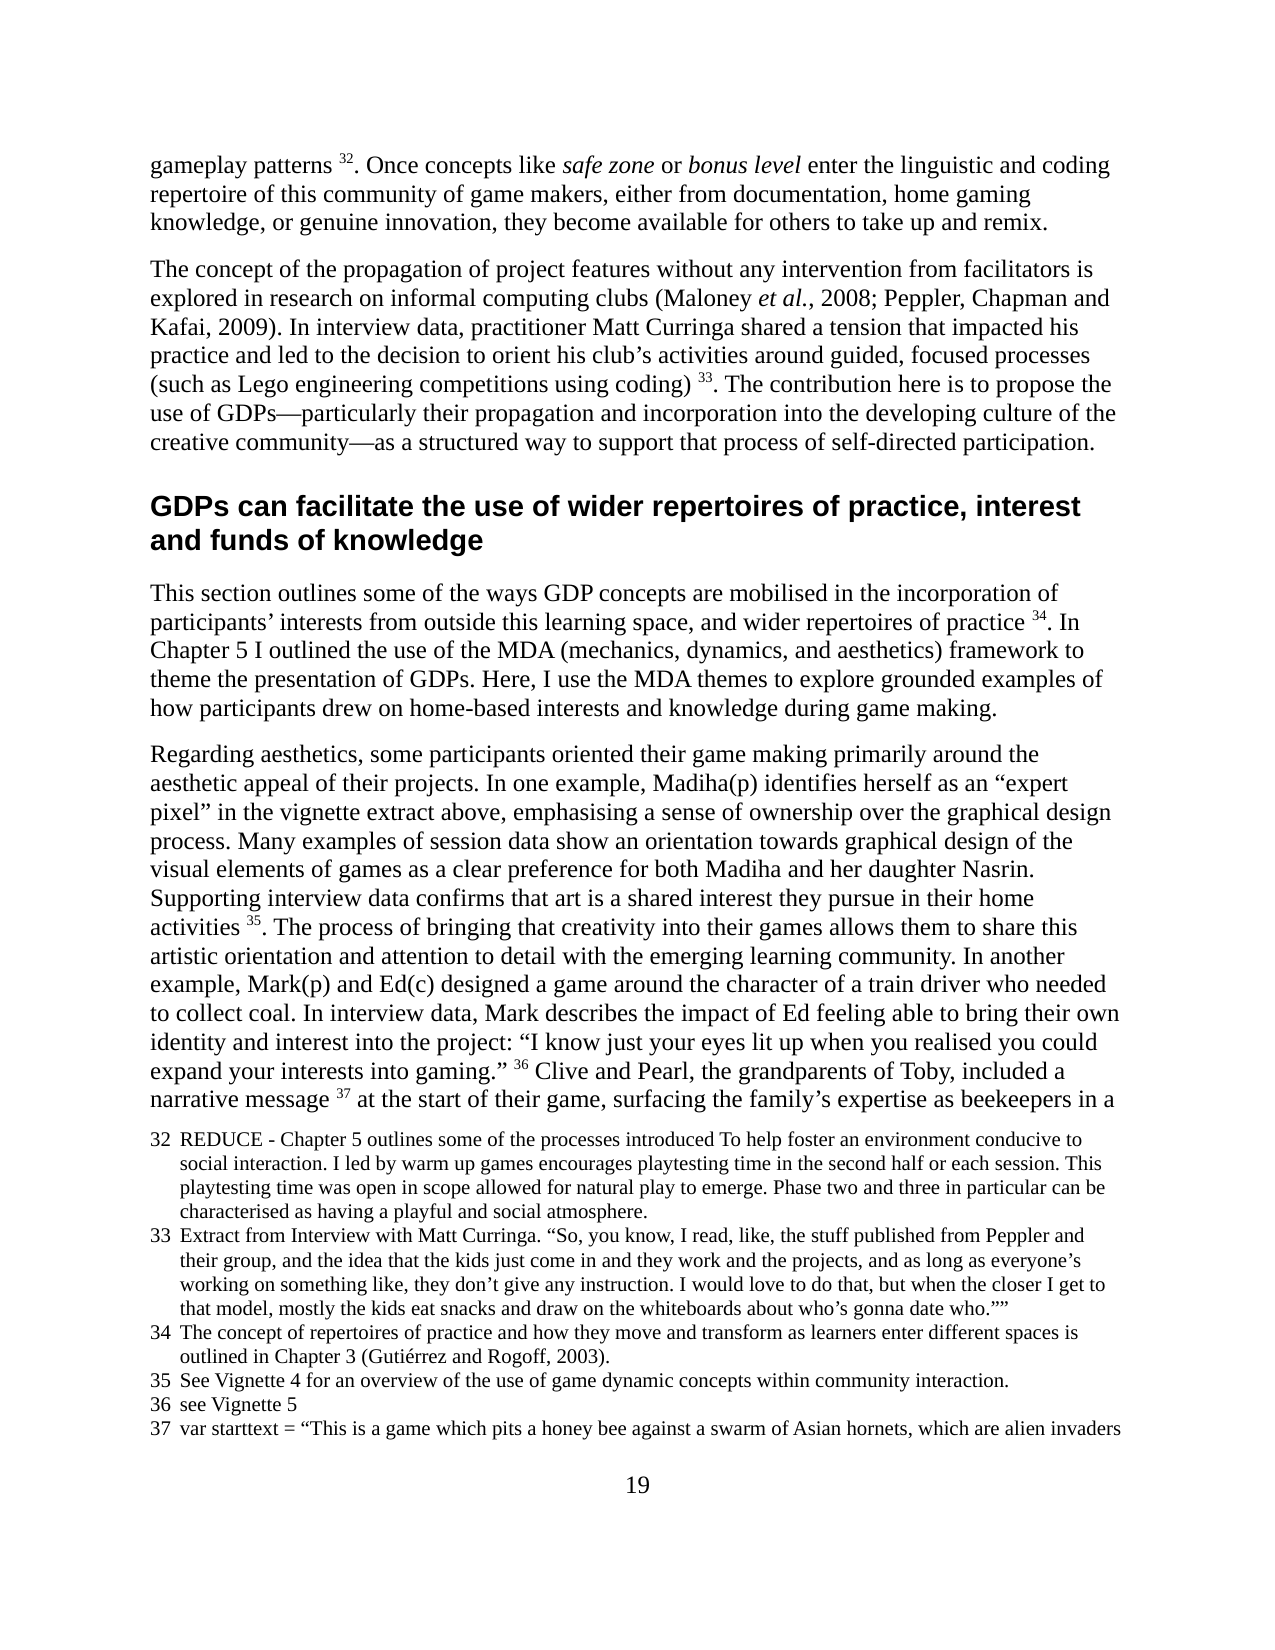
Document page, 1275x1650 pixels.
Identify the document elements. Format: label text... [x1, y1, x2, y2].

text gameplay patterns . Once concepts like safe zone or bonus level enter the linguistic and coding repertoire of this community of game makers, either from documentation, home gaming knowledge, or genuine innovation, they become available for others to take up and remix. [150, 150, 1125, 236]
text REDUCE - Chapter 5 outlines some of the processes introduced To help foster an environment conducive to social interaction. I led by warm up games encourages playtesting time in the second half or each session. This playtesting time was open in scope allowed for natural play to emerge. Phase two and three in particular can be characterised as having a playful and social atmosphere. [150, 1127, 1125, 1223]
text see Vignette 5 [150, 1392, 1125, 1416]
text var starttext = “This is a game which pits a honey bee against a swarm of Asian hornets, which are alien invaders [150, 1416, 1125, 1440]
text The concept of repertoires of practice and how they move and transform as learners enter different spaces is outlined in Chapter 3 (Gutiérrez and Rogoff, 2003). [150, 1320, 1125, 1368]
text See Vignette 4 for an overview of the use of game dynamic concepts within community interaction. [150, 1368, 1125, 1392]
text Extract from Interview with Matt Curringa. “So, you know, I read, like, the stuff published from Peppler and their group, and the idea that the kids just come in and they work and the projects, and as long as everyone’s working on something like, they don’t give any instruction. I would love to do that, but when the closer I get to that model, mostly the kids eat snacks and draw on the whiteboards about who’s gonna date who.”” [150, 1223, 1125, 1320]
text Regarding aesthetics, some participants oriented their game making primarily around the aesthetic appeal of their projects. In one example, Madiha(p) identifies herself as an “expert pixel” in the vignette extract above, emphasising a sense of ownership over the graphical design process. Many examples of session data show an orientation towards graphical design of the visual elements of games as a clear preference for both Madiha and her daughter Nasrin. Supporting interview data confirms that art is a shared interest they pursue in their home activities . The process of bringing that creativity into their games allows them to share this artistic orientation and attention to detail with the emerging learning community. In another example, Mark(p) and Ed(c) designed a game around the character of a train driver who needed to collect coal. In interview data, Mark describes the impact of Ed feeling able to bring their own identity and interest into the project: “I know just your eyes lit up when you realised you could expand your interests into gaming.” Clive and Pearl, the grandparents of Toby, included a narrative message at the start of their game, surfacing the family’s expertise as beekeepers in a [150, 739, 1125, 1113]
text This section outlines some of the ways GDP concepts are mobilised in the incorporation of participants’ interests from outside this learning space, and wider repertoires of practice . In Chapter 5 I outlined the use of the MDA (mechanics, dynamics, and aesthetics) framework to theme the presentation of GDPs. Here, I use the MDA themes to explore grounded examples of how participants drew on home-based interests and knowledge during game making. [150, 578, 1125, 722]
subtitle GDPs can facilitate the use of wider repertoires of practice, interest and funds of knowledge [150, 489, 1125, 556]
text The concept of the propagation of project features without any intervention from facilitators is explored in research on informal computing clubs (Maloney et al., 2008; Peppler, Chapman and Kafai, 2009). In interview data, practitioner Matt Curringa shared a tension that impacted his practice and led to the decision to orient his club’s activities around guided, focused processes (such as Lego engineering competitions using coding) . The contribution here is to propose the use of GDPs—particularly their propagation and incorporation into the developing culture of the creative community—as a structured way to support that process of self-directed participation. [150, 254, 1125, 455]
